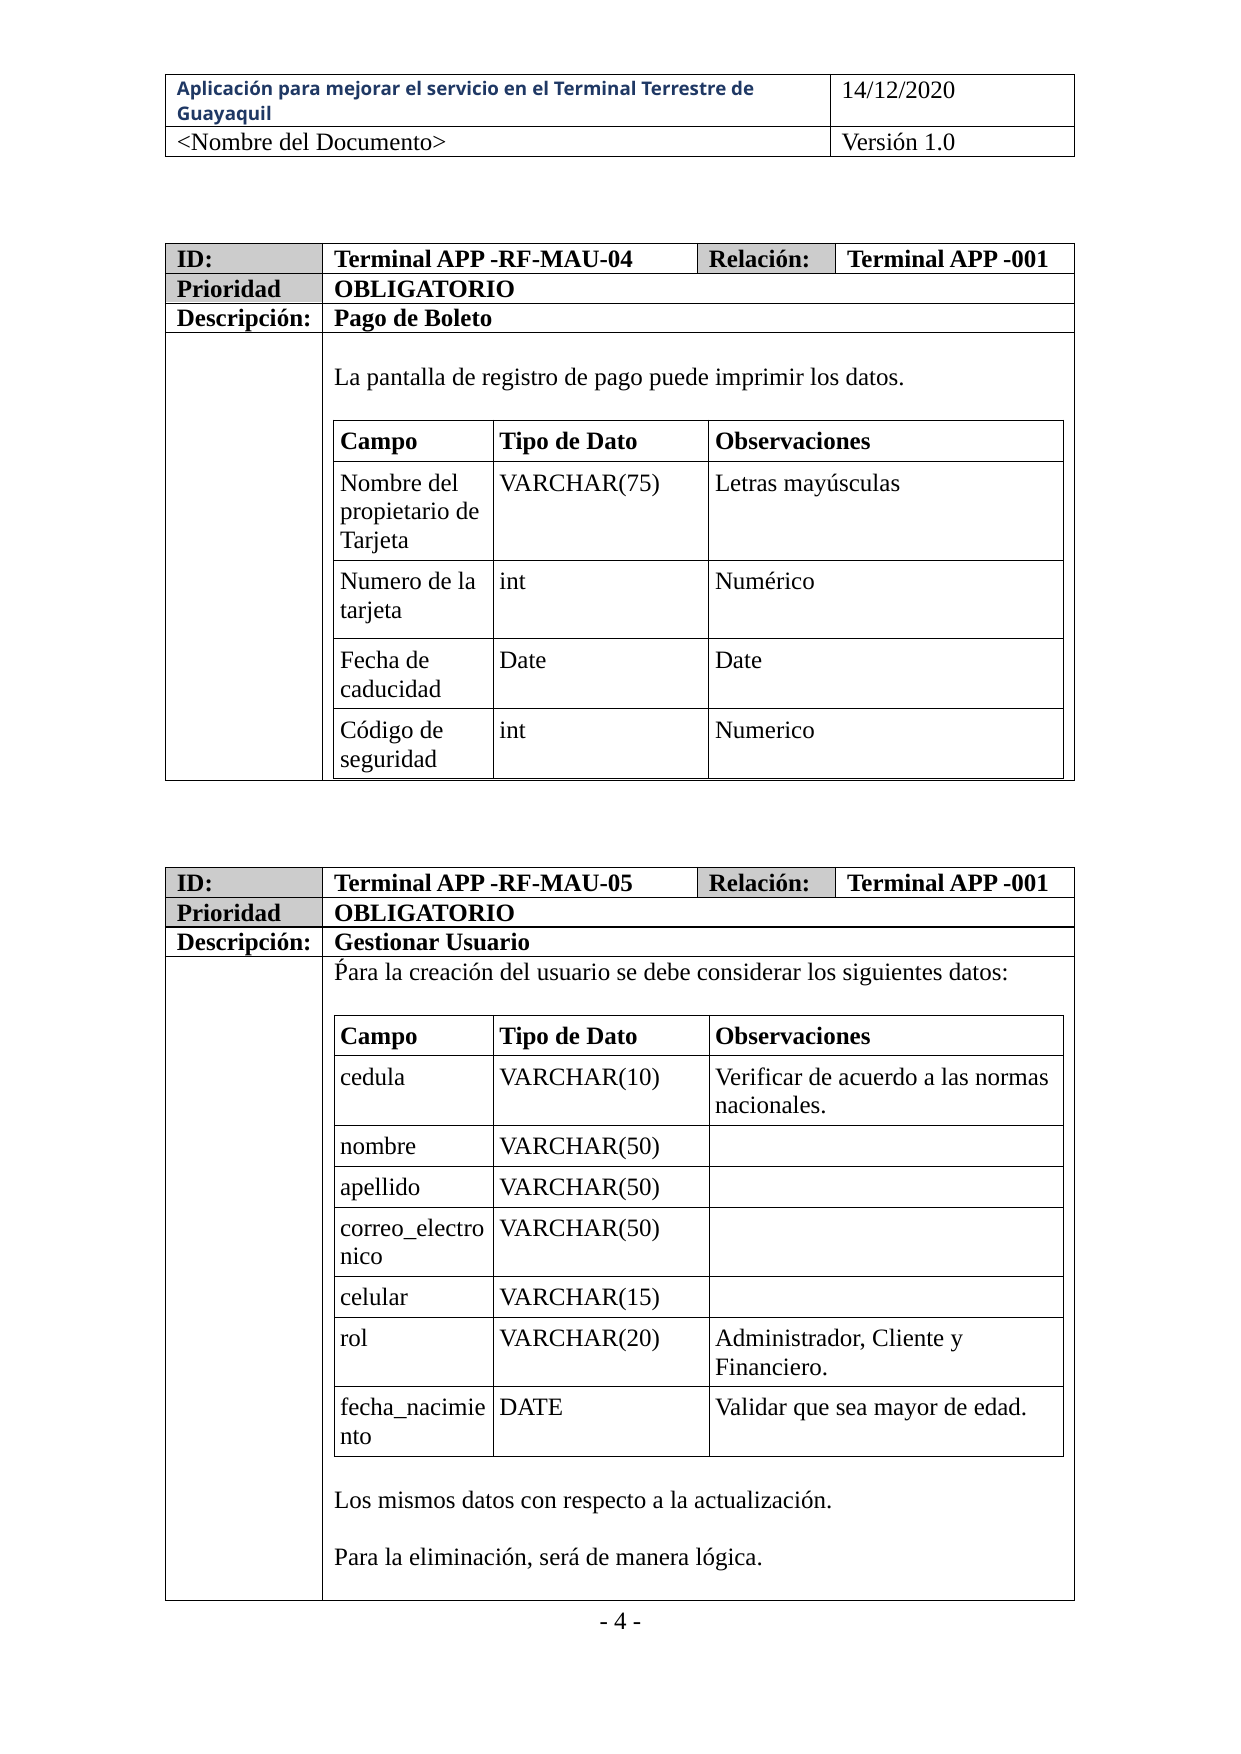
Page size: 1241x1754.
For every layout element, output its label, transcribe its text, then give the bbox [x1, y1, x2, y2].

table_cell [710, 1126, 1063, 1166]
table_cell [166, 333, 322, 779]
table_cell Numero de la tarjeta [334, 561, 493, 638]
table_cell Ṕara la creación del usuario se debe considerar los siguientes datos: Los mismos datos con respecto a la actualización. Para la eliminación, será de manera lógica. [323, 957, 1074, 1600]
table_cell OBLIGATORIO [323, 274, 1074, 302]
table_cell apellido [335, 1167, 493, 1206]
table_cell Date [494, 639, 708, 708]
table_cell Validar que sea mayor de edad. [710, 1387, 1063, 1456]
table_cell Gestionar Usuario [323, 928, 1074, 956]
table_cell VARCHAR(50) [494, 1208, 709, 1276]
table_header Relación: [698, 244, 835, 273]
table_cell [710, 1277, 1063, 1317]
table_header Terminal APP -001 [836, 244, 1074, 273]
table_cell La pantalla de registro de pago puede imprimir los datos. [323, 333, 1074, 779]
table_cell celular [335, 1277, 493, 1317]
table_cell DATE [494, 1387, 709, 1456]
table_header Observaciones [709, 421, 1063, 461]
table_cell Prioridad [166, 898, 322, 926]
table_header ID: [166, 244, 322, 273]
table_cell VARCHAR(75) [494, 462, 708, 559]
table_header Campo [334, 421, 493, 461]
table_cell Descripción: [166, 304, 322, 332]
table_header Tipo de Dato [494, 1016, 709, 1055]
table_header Terminal APP -RF-MAU-04 [323, 244, 697, 273]
table_header ID: [166, 868, 322, 897]
table_cell VARCHAR(50) [494, 1167, 709, 1206]
table_cell Verificar de acuerdo a las normas nacionales. [710, 1056, 1063, 1125]
table_cell Prioridad [166, 274, 322, 302]
table_header Observaciones [710, 1016, 1063, 1055]
table_cell Descripción: [166, 928, 322, 956]
table_cell VARCHAR(15) [494, 1277, 709, 1317]
table_cell rol [335, 1318, 493, 1386]
table_cell Código de seguridad [334, 709, 493, 778]
table_cell Letras mayúsculas [709, 462, 1063, 559]
table_cell correo_electronico [335, 1208, 493, 1276]
table_header Terminal APP -RF-MAU-05 [323, 868, 697, 897]
table_cell VARCHAR(20) [494, 1318, 709, 1386]
table_cell VARCHAR(10) [494, 1056, 709, 1125]
table_cell nombre [335, 1126, 493, 1166]
table_header Campo [335, 1016, 493, 1055]
table_cell [166, 957, 322, 1600]
table_header Relación: [698, 868, 835, 897]
table_cell [710, 1208, 1063, 1276]
table_cell Date [709, 639, 1063, 708]
table_cell int [494, 709, 708, 778]
table_header Terminal APP -001 [836, 868, 1074, 897]
table_cell Nombre del propietario de Tarjeta [334, 462, 493, 559]
table_cell OBLIGATORIO [323, 898, 1074, 926]
table_cell Administrador, Cliente y Financiero. [710, 1318, 1063, 1386]
table_cell Numerico [709, 709, 1063, 778]
table_cell VARCHAR(50) [494, 1126, 709, 1166]
table_cell int [494, 561, 708, 638]
table_header Tipo de Dato [494, 421, 708, 461]
table_cell Fecha de caducidad [334, 639, 493, 708]
table_cell Pago de Boleto [323, 304, 1074, 332]
table_cell [710, 1167, 1063, 1206]
table_cell fecha_nacimiento [335, 1387, 493, 1456]
table_cell cedula [335, 1056, 493, 1125]
table_cell Numérico [709, 561, 1063, 638]
